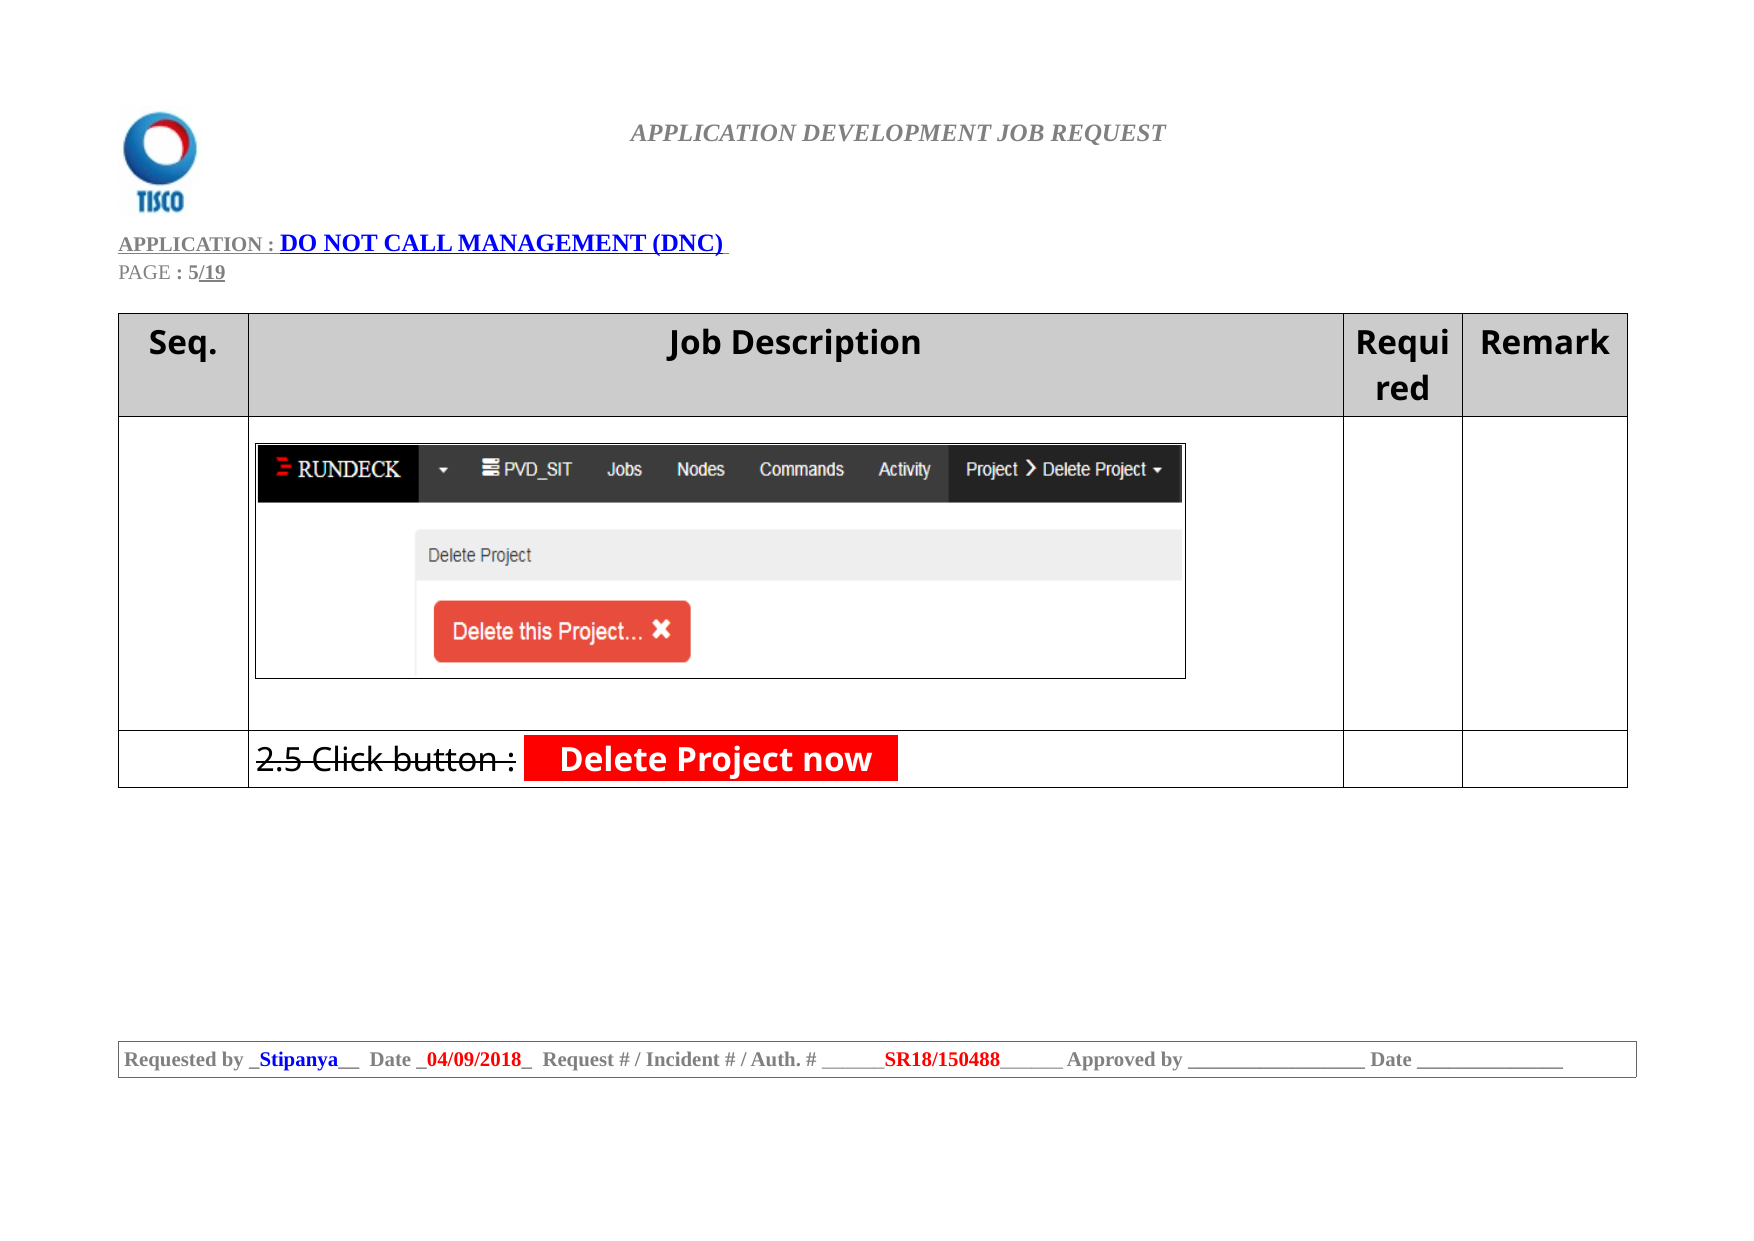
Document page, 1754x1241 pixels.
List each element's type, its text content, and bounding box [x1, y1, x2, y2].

table_cell [119, 731, 248, 787]
table_cell [1344, 417, 1462, 729]
table_cell [249, 417, 1343, 729]
picture [116, 106, 203, 216]
table_cell [119, 417, 248, 729]
table_header Required [1344, 314, 1462, 416]
table_cell 2.5 Click button : Delete Project now [249, 731, 1343, 787]
table_header Seq. [119, 314, 248, 416]
table_header Remark [1463, 314, 1627, 416]
table_cell [1463, 417, 1627, 729]
picture [257, 445, 1182, 676]
table_header Job Description [249, 314, 1343, 416]
table_cell [1344, 731, 1462, 787]
table_cell [1463, 731, 1627, 787]
